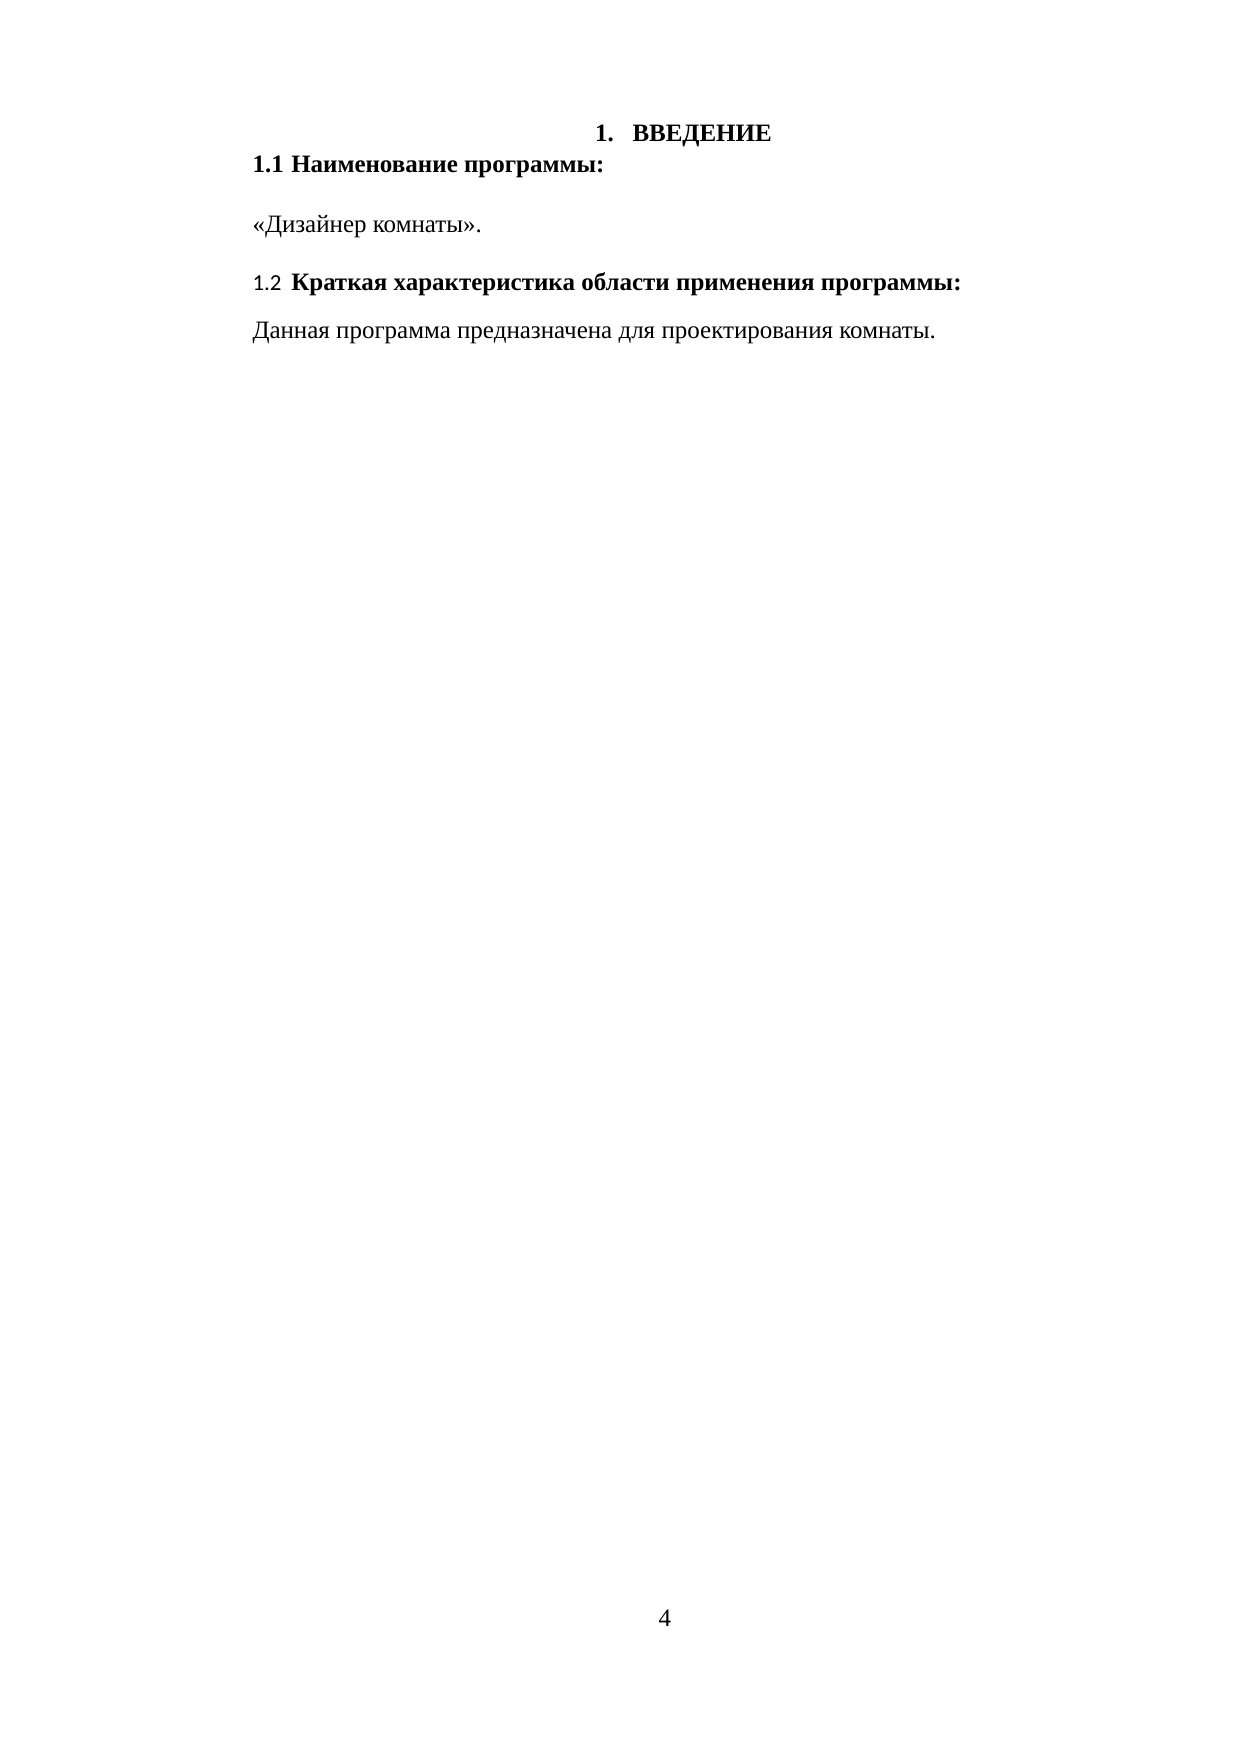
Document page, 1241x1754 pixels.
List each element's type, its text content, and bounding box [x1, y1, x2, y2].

text 4 [177, 1603, 1152, 1632]
subtitle Наименование программы: [252, 149, 1152, 178]
subtitle Краткая характеристика области применения программы: [252, 267, 1152, 296]
text Данная программа предназначена для проектирования комнаты. [252, 315, 1152, 344]
text «Дизайнер комнаты». [252, 209, 1152, 238]
subtitle ВВЕДЕНИЕ [215, 118, 1152, 147]
